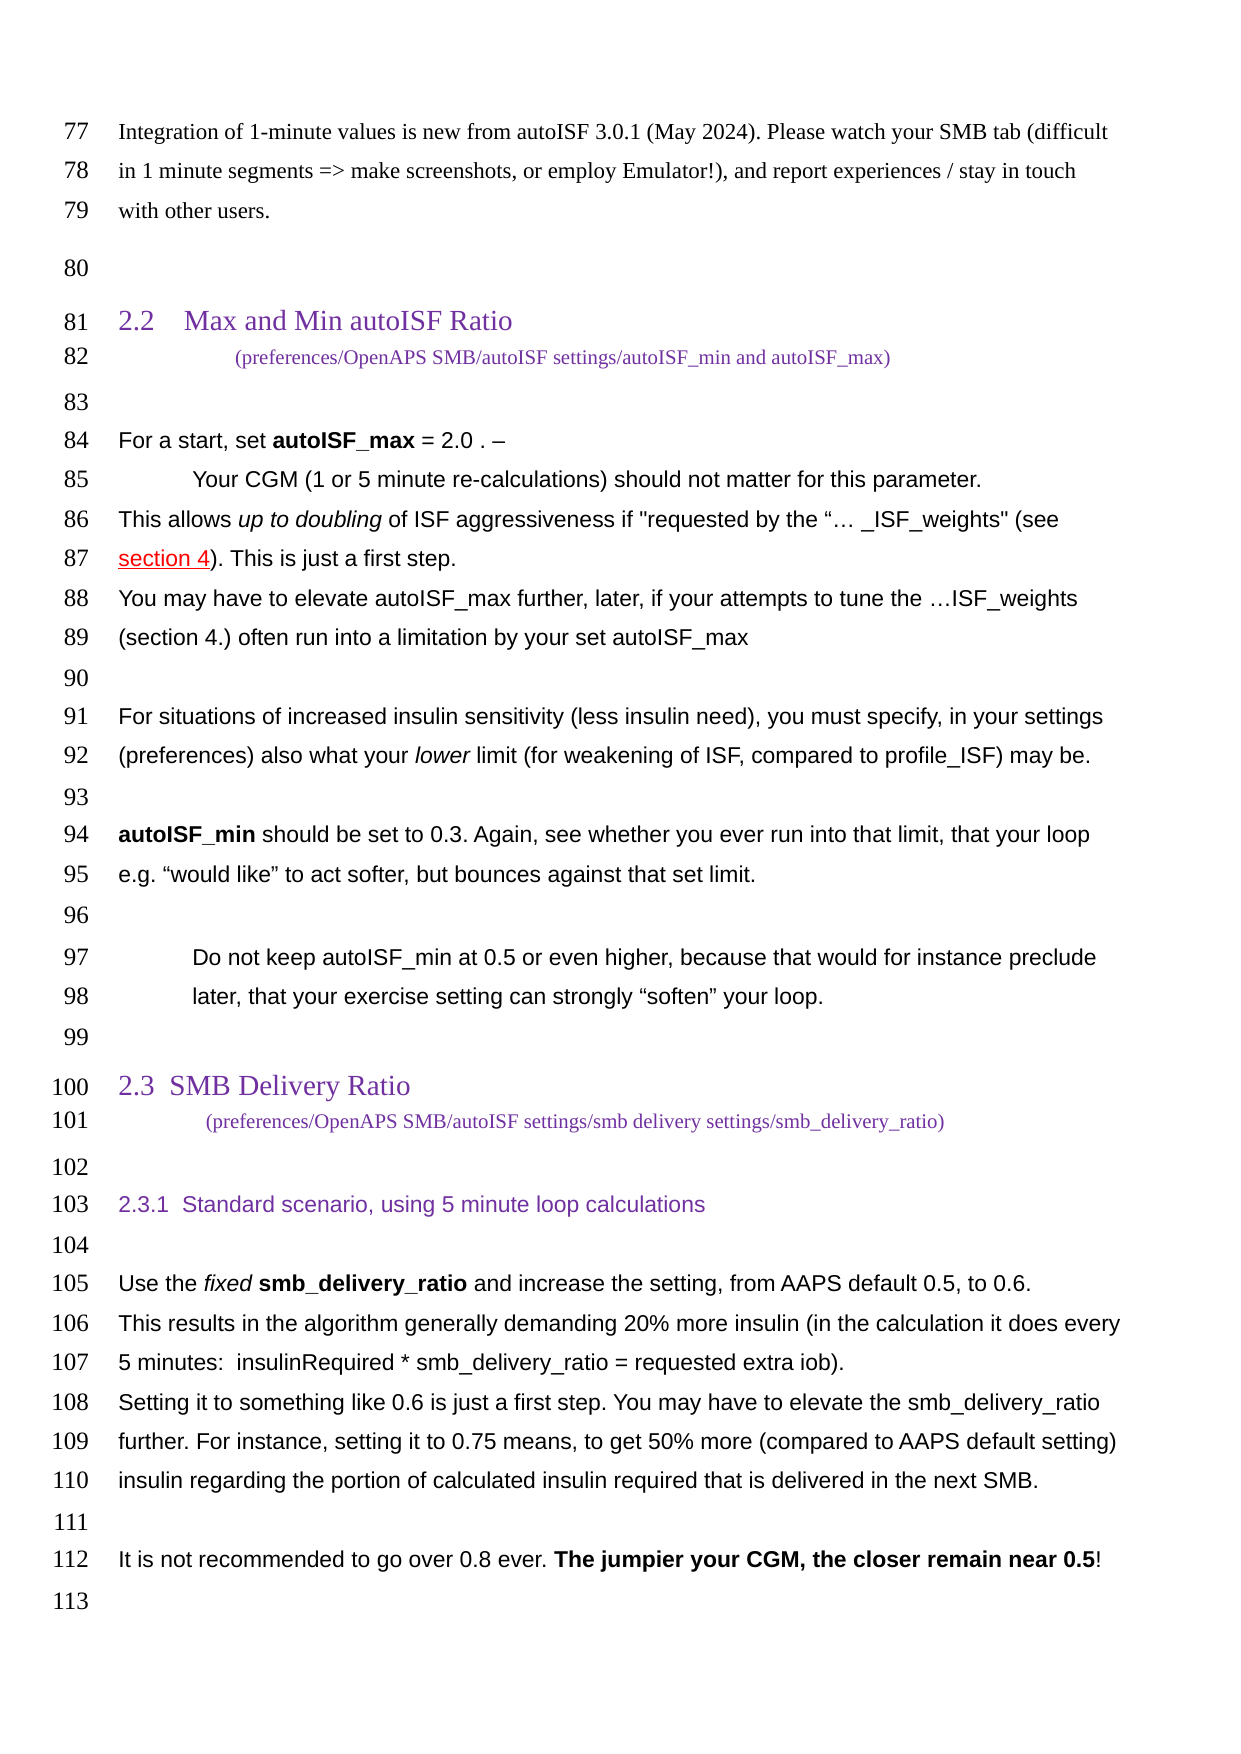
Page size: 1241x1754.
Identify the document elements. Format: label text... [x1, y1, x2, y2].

text autoISF_min should be set to 0.3. Again, see whether you ever run into that limit, that your loop e.g. “would like” to act softer, but bounces against that set limit. [118, 821, 1122, 887]
text This results in the algorithm generally demanding 20% more insulin (in the calculation it does every 5 minutes: insulinRequired * smb_delivery_ratio = requested extra iob). [118, 1309, 1122, 1375]
list 2.3 SMB Delivery Ratio (preferences/OpenAPS SMB/autoISF settings/smb delivery settings/smb_delivery_ratio) [118, 1068, 1122, 1135]
text 2.3.1 Standard scenario, using 5 minute loop calculations [118, 1191, 1122, 1217]
text Your CGM (1 or 5 minute re-calculations) should not matter for this parameter. [192, 466, 1122, 492]
text This allows up to doubling of ISF aggressiveness if "requested by the “… _ISF_weights" (see section 4). This is just a first step. [118, 506, 1122, 571]
text For a start, set autoISF_max = 2.0 . – [118, 427, 1122, 453]
text For situations of increased insulin sensitivity (less insulin need), you must specify, in your settings (preferences) also what your lower limit (for weakening of ISF, compared to profile_ISF) may be. [118, 703, 1122, 769]
text Do not keep autoISF_min at 0.5 or even higher, because that would for instance preclude later, that your exercise setting can strongly “soften” your loop. [192, 943, 1122, 1009]
text It is not recommended to go over 0.8 ever. The jumpier your CGM, the closer remain near 0.5! [118, 1546, 1122, 1573]
list Integration of 1-minute values is new from autoISF 3.0.1 (May 2024). Please watch your SMB tab (difficult in 1 minute segments => make screenshots, or employ Emulator!), and report experiences / stay in touch with other users. [118, 118, 1122, 223]
text Setting it to something like 0.6 is just a first step. You may have to elevate the smb_delivery_ratio further. For instance, setting it to 0.75 means, to get 50% more (compared to AAPS default setting) insulin regarding the portion of calculated insulin required that is delivered in the next SMB. [118, 1388, 1122, 1494]
text You may have to elevate autoISF_max further, later, if your attempts to tune the …ISF_weights (section 4.) often run into a limitation by your set autoISF_max [118, 584, 1122, 650]
text Use the fixed smb_delivery_ratio and increase the setting, from AAPS default 0.5, to 0.6. [118, 1270, 1122, 1296]
list 2.2 Max and Min autoISF Ratio (preferences/OpenAPS SMB/autoISF settings/autoISF_min and autoISF_max) [118, 303, 1122, 371]
